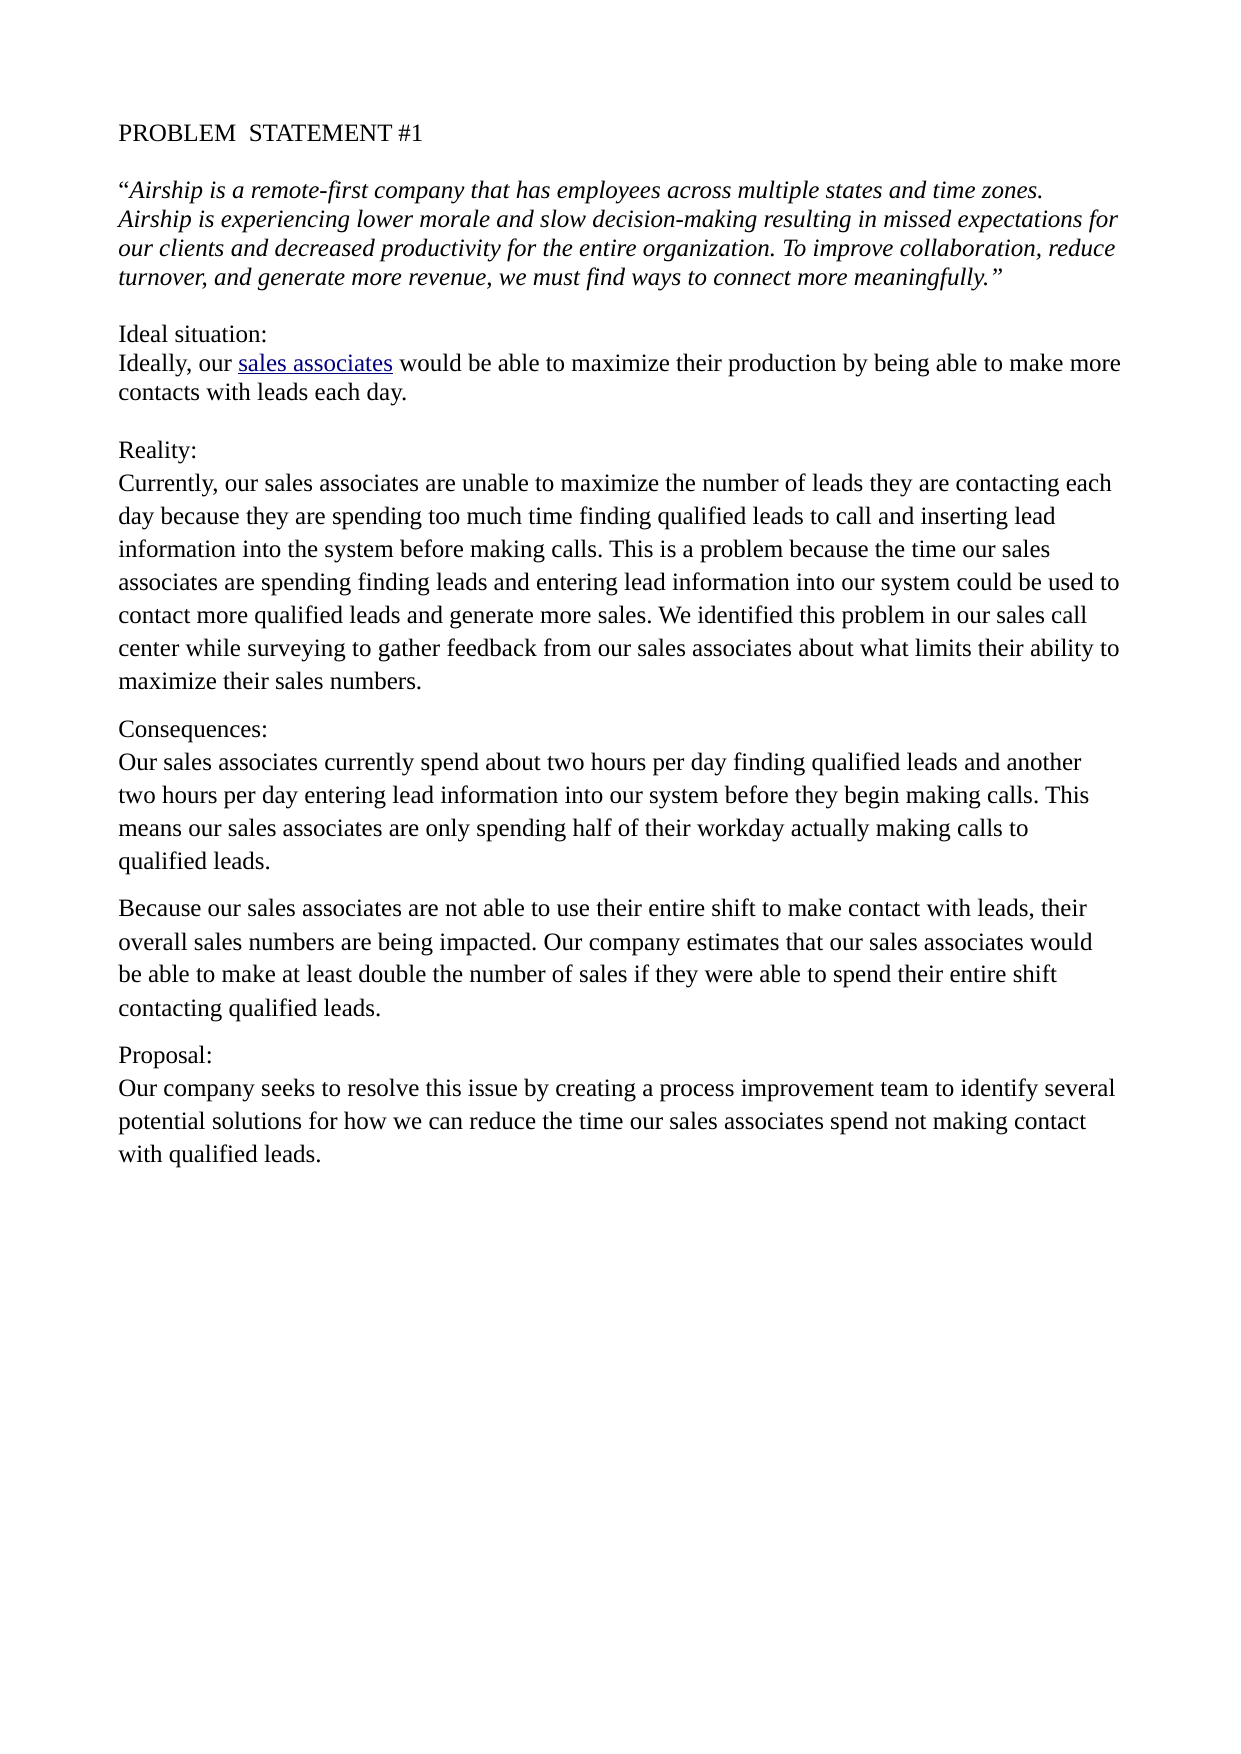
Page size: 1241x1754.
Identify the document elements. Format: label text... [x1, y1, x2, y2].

text Because our sales associates are not able to use their entire shift to make contact with leads, their overall sales numbers are being impacted. Our company estimates that our sales associates would be able to make at least double the number of sales if they were able to spend their entire shift contacting qualified leads. [118, 893, 1122, 1021]
text Reality: Currently, our sales associates are unable to maximize the number of leads they are contacting each day because they are spending too much time finding qualified leads to call and inserting lead information into the system before making calls. This is a problem because the time our sales associates are spending finding leads and entering lead information into our system could be used to contact more qualified leads and generate more sales. We identified this problem in our sales call center while surveying to gather feedback from our sales associates about what limits their ability to maximize their sales numbers. [118, 435, 1122, 695]
text “Airship is a remote-first company that has employees across multiple states and time zones. Airship is experiencing lower morale and slow decision-making resulting in missed expectations for our clients and decreased productivity for the entire organization. To improve collaboration, reduce turnover, and generate more revenue, we must find ways to connect more meaningfully.” [118, 176, 1122, 291]
text Consequences: Our sales associates currently spend about two hours per day finding qualified leads and another two hours per day entering lead information into our system before they begin making calls. This means our sales associates are only spending half of their workday actually making calls to qualified leads. [118, 714, 1122, 875]
text PROBLEM STATEMENT #1 [118, 118, 1122, 147]
text Ideal situation: Ideally, our sales associates would be able to maximize their production by being able to make more contacts with leads each day. [118, 319, 1122, 406]
text Proposal: Our company seeks to resolve this issue by creating a process improvement team to identify several potential solutions for how we can reduce the time our sales associates spend not making contact with qualified leads. [118, 1040, 1122, 1168]
